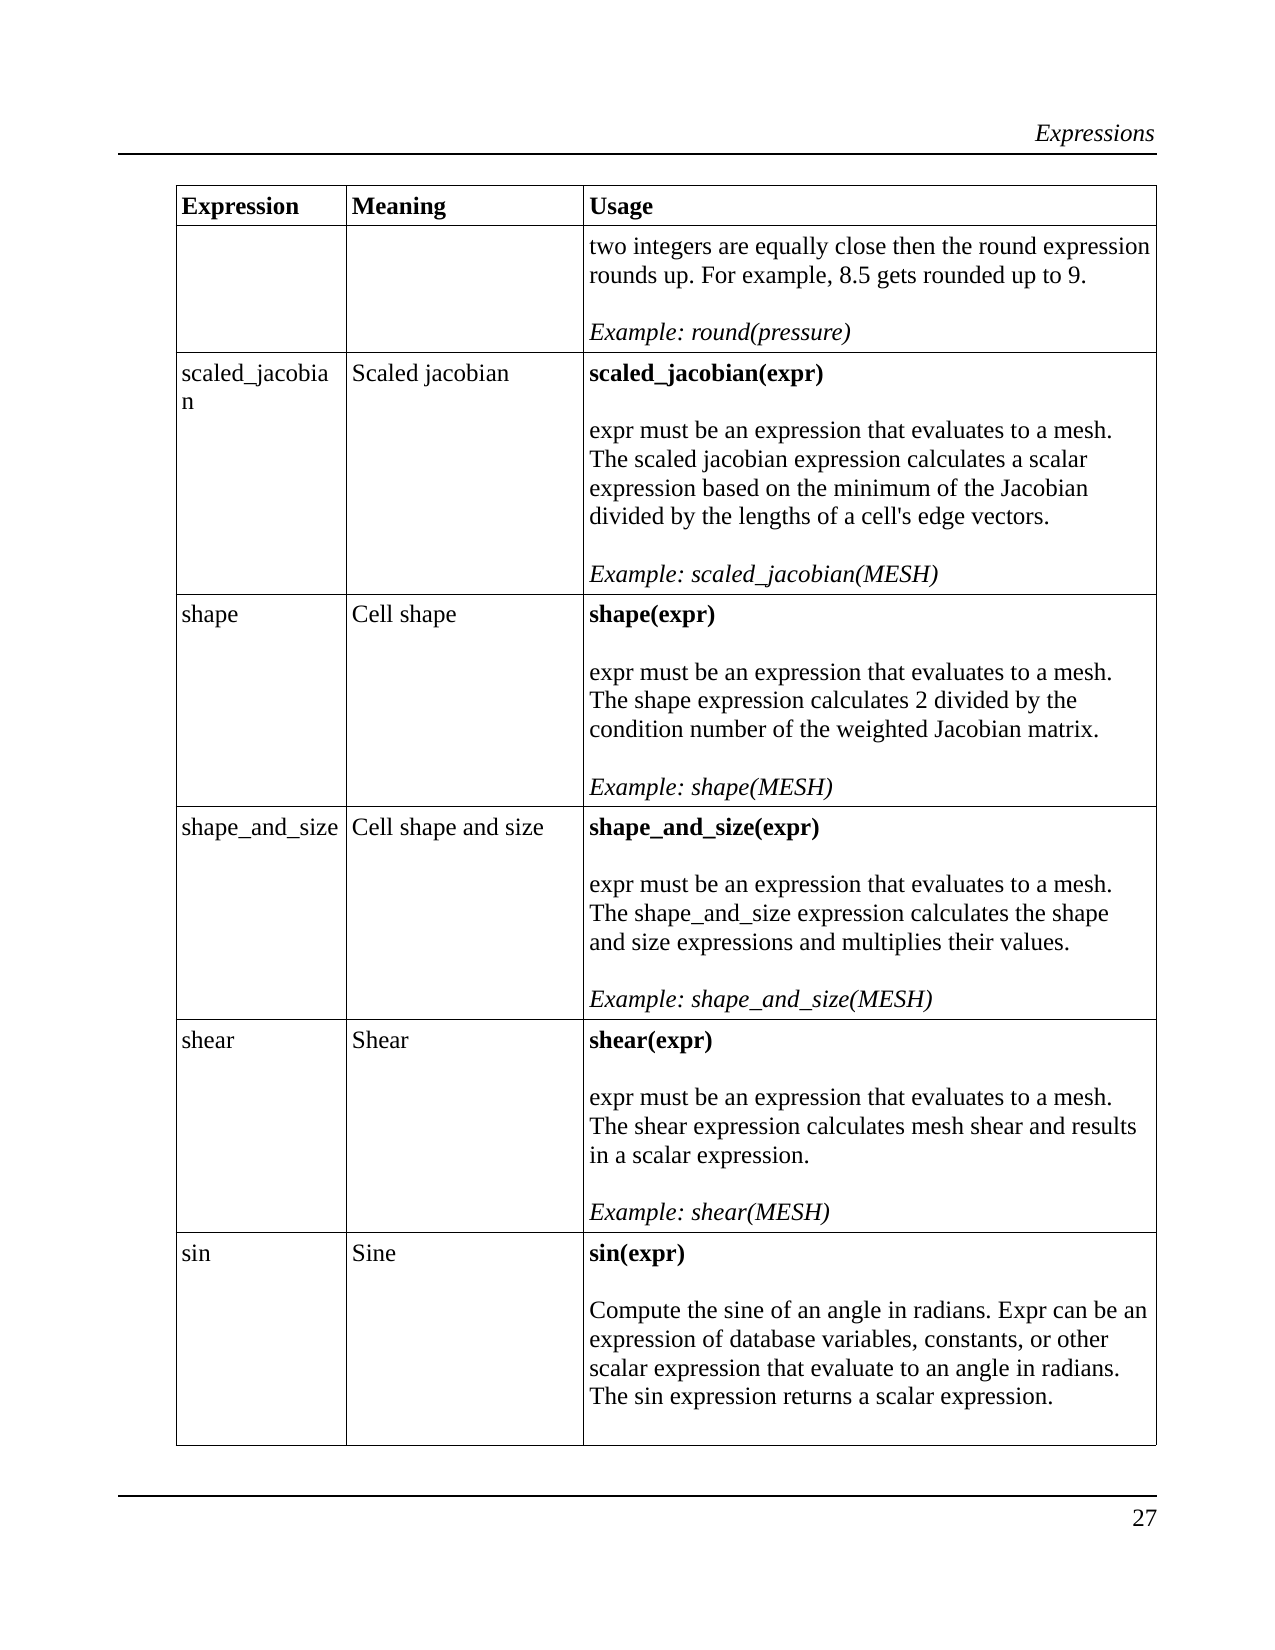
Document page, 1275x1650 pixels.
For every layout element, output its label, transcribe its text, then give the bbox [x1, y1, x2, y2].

table_header Usage [584, 186, 1156, 225]
table_cell Shear [347, 1020, 583, 1232]
table_header Expression [177, 186, 346, 225]
table_cell Sine [347, 1233, 583, 1445]
table_cell Cell shape [347, 595, 583, 806]
table_cell shape(expr) expr must be an expression that evaluates to a mesh. The shape expression calculates 2 divided by the condition number of the weighted Jacobian matrix. Example: shape(MESH) [584, 595, 1156, 806]
table_cell Cell shape and size [347, 807, 583, 1019]
table_cell [347, 226, 583, 352]
table_cell [177, 226, 346, 352]
table_cell shape [177, 595, 346, 806]
table_cell sin [177, 1233, 346, 1445]
table_header Meaning [347, 186, 583, 225]
table_cell shear(expr) expr must be an expression that evaluates to a mesh. The shear expression calculates mesh shear and results in a scalar expression. Example: shear(MESH) [584, 1020, 1156, 1232]
table_cell sin(expr) Compute the sine of an angle in radians. Expr can be an expression of database variables, constants, or other scalar expression that evaluate to an angle in radians. The sin expression returns a scalar expression. [584, 1233, 1156, 1445]
table_cell scaled_jacobian(expr) expr must be an expression that evaluates to a mesh. The scaled jacobian expression calculates a scalar expression based on the minimum of the Jacobian divided by the lengths of a cell's edge vectors. Example: scaled_jacobian(MESH) [584, 353, 1156, 593]
table_cell two integers are equally close then the round expression rounds up. For example, 8.5 gets rounded up to 9. Example: round(pressure) [584, 226, 1156, 352]
table_cell shear [177, 1020, 346, 1232]
table_cell shape_and_size [177, 807, 346, 1019]
table_cell scaled_jacobian [177, 353, 346, 593]
table_cell shape_and_size(expr) expr must be an expression that evaluates to a mesh. The shape_and_size expression calculates the shape and size expressions and multiplies their values. Example: shape_and_size(MESH) [584, 807, 1156, 1019]
table_cell Scaled jacobian [347, 353, 583, 593]
